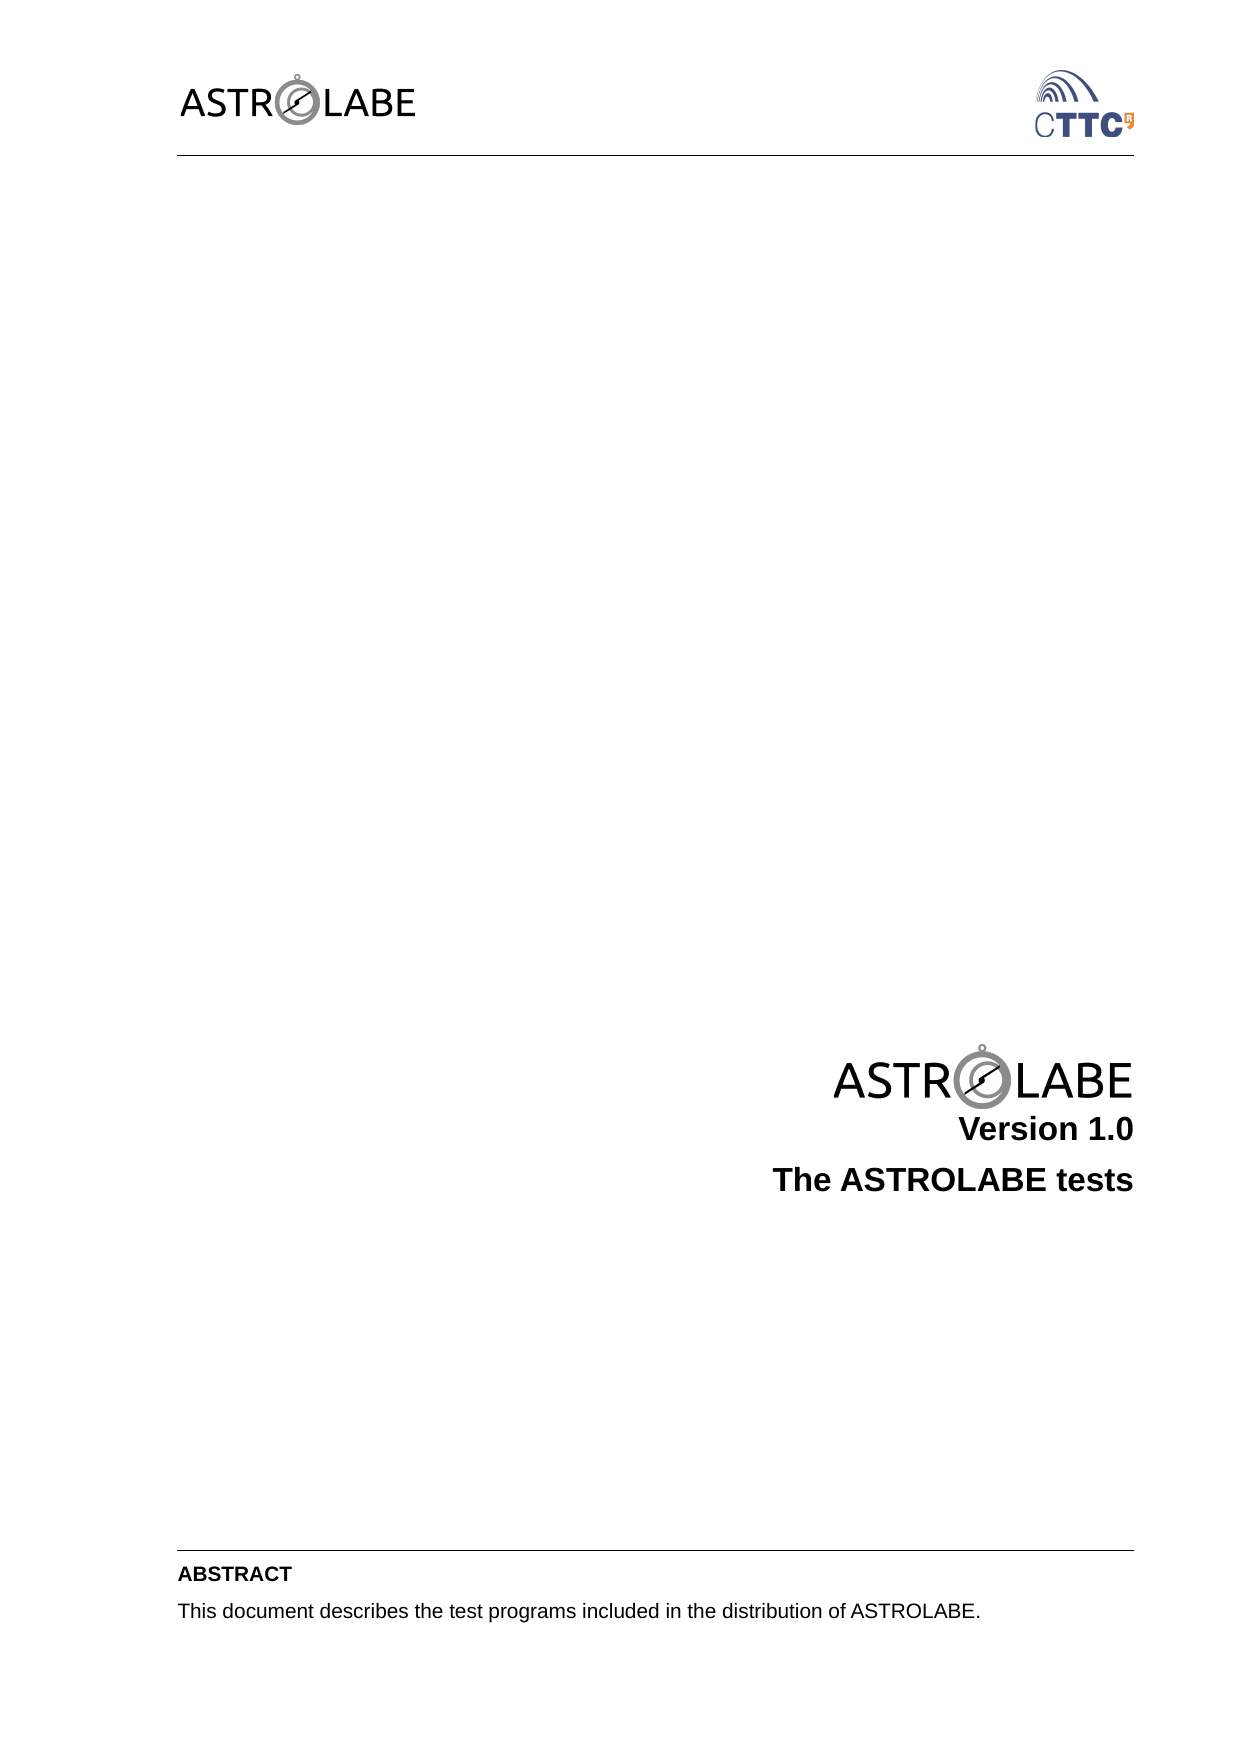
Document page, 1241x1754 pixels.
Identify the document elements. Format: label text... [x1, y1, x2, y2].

text This document describes the test programs included in the distribution of ASTROLABE. [177, 1599, 1134, 1623]
picture [1035, 70, 1134, 137]
text ABSTRACT [177, 1562, 1134, 1586]
picture [180, 74, 415, 125]
picture [833, 1044, 1132, 1109]
text The ASTROLABE tests [177, 1160, 1134, 1198]
text Version 1.0 [177, 1052, 1134, 1147]
